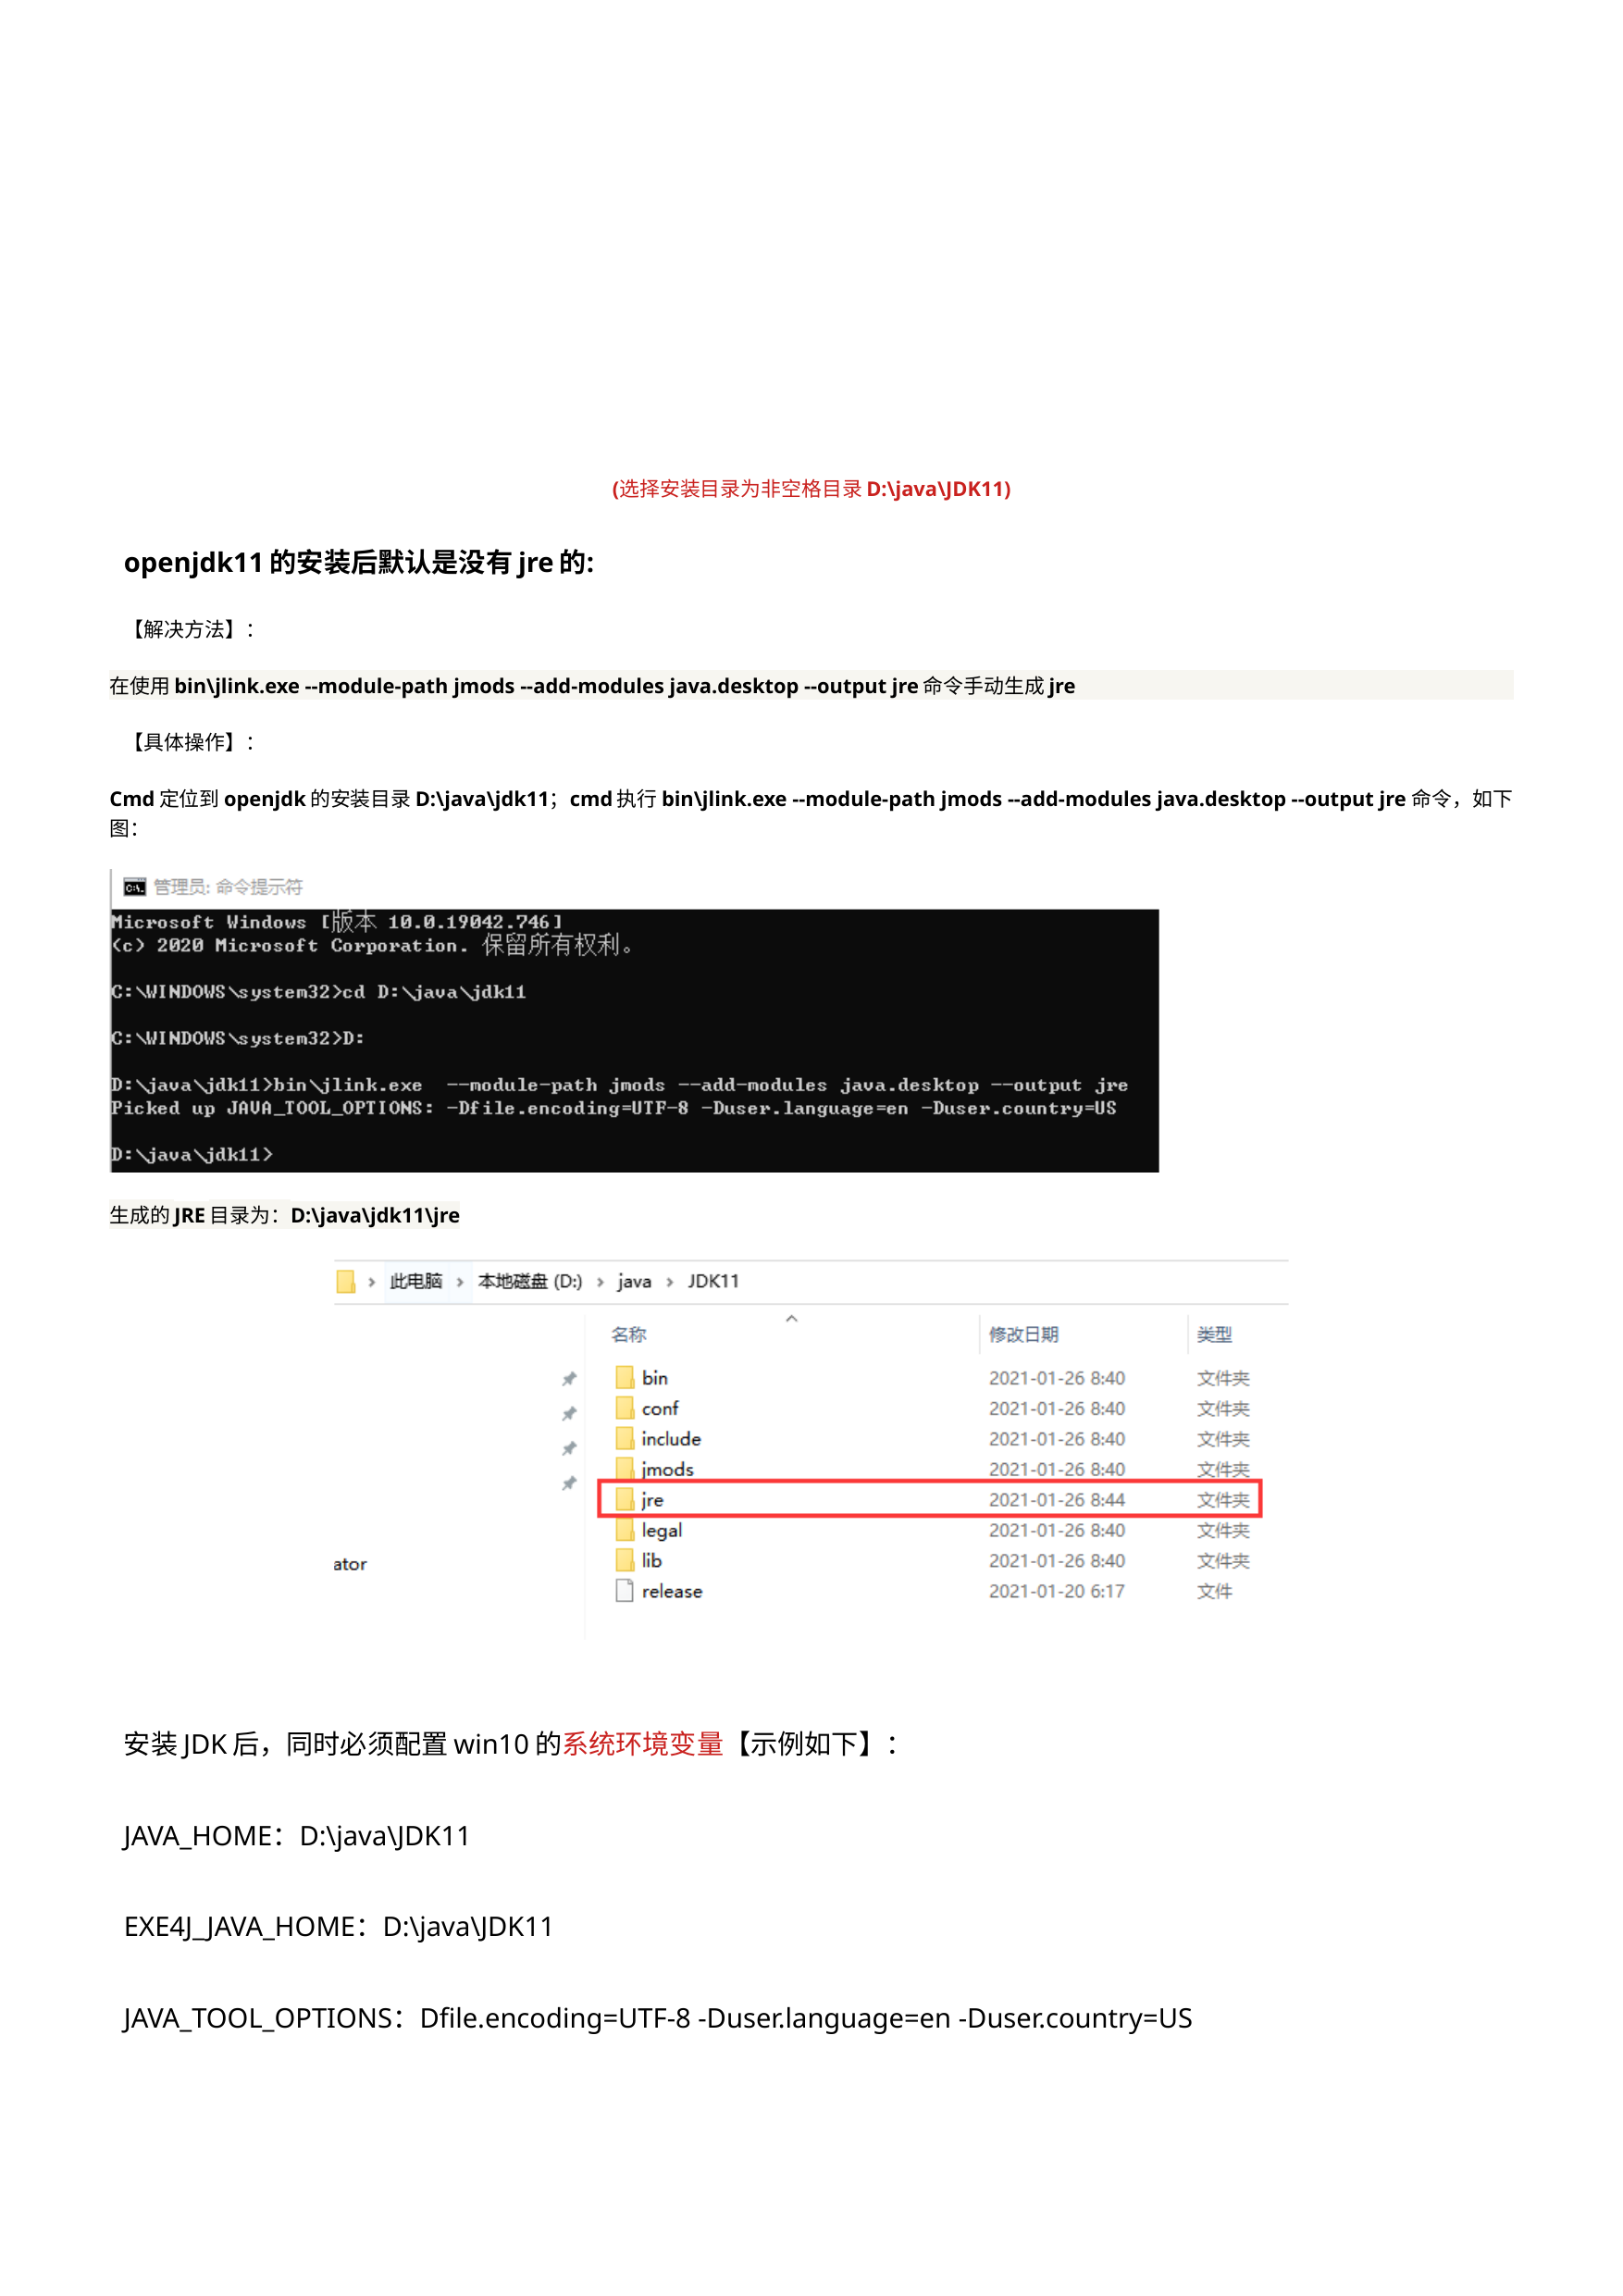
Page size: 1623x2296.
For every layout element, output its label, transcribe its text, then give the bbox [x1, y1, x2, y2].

text Cmd定位到openjdk的安装目录D:\java\jdk11；cmd执行bin\jlink.exe --module-path jmods --add-modules java.desktop --output jre 命令，如下图： [109, 783, 1514, 842]
text JAVA_TOOL_OPTIONS：Dfile.encoding=UTF-8 -Duser.language=en -Duser.country=US [124, 1996, 1499, 2035]
text JAVA_HOME：D:\java\JDK11 [124, 1814, 1499, 1854]
text 生成的JRE目录为：D:\java\jdk11\jre [109, 1199, 1514, 1229]
text (选择安装目录为非空格目录D:\java\JDK11) [124, 473, 1499, 503]
picture [334, 1256, 1289, 1640]
picture [109, 869, 1159, 1173]
text 【解决方法】： [124, 614, 1499, 643]
text 在使用bin\jlink.exe --module-path jmods --add-modules java.desktop --output jre命令手动生成jre [109, 670, 1514, 700]
text 【具体操作】： [124, 726, 1499, 756]
text openjdk11的安装后默认是没有jre的: [124, 541, 1499, 580]
text 安装JDK后，同时必须配置win10的系统环境变量【示例如下】： [124, 1723, 1499, 1762]
text EXE4J_JAVA_HOME：D:\java\JDK11 [124, 1905, 1499, 1944]
